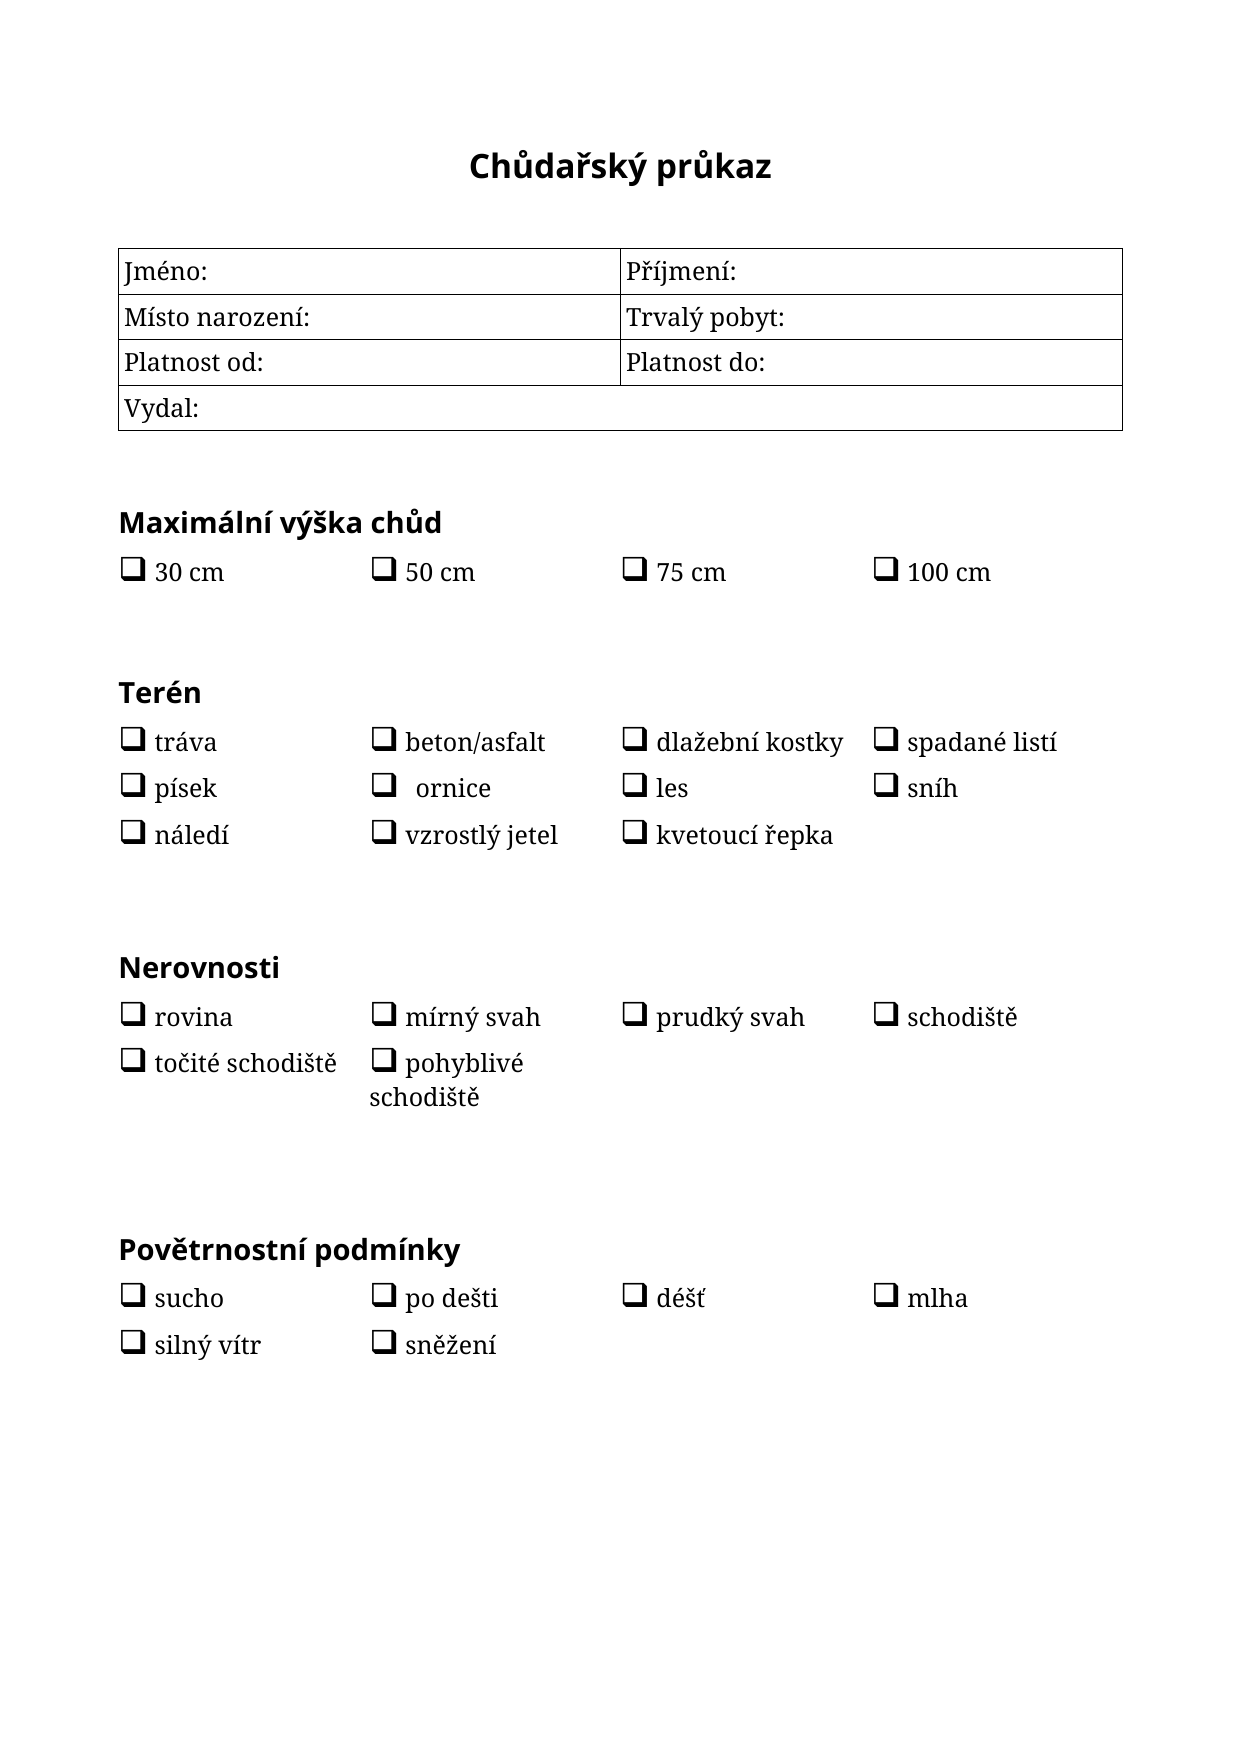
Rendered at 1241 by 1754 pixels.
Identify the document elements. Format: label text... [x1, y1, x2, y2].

table_cell  vzrostlý jetel [369, 818, 620, 876]
table_cell Platnost od: [119, 340, 620, 385]
table_header  dlažební kostky [620, 725, 871, 771]
table_header  prudký svah [620, 999, 871, 1046]
table_cell Platnost do: [621, 340, 1122, 385]
table_header  spadané listí [871, 725, 1122, 771]
table_cell  ornice [369, 771, 620, 818]
subtitle Nerovnosti [118, 947, 1122, 987]
table_cell [871, 818, 1122, 876]
table_cell [871, 1046, 1122, 1127]
subtitle Terén [118, 672, 1122, 712]
table_cell [871, 1328, 1122, 1374]
subtitle Povětrnostní podmínky [118, 1229, 1122, 1268]
table_header  beton/asfalt [369, 725, 620, 771]
table_cell  točité schodiště [118, 1046, 369, 1127]
table_cell  písek [118, 771, 369, 818]
table_header  50 cm [369, 554, 620, 601]
table_header  schodiště [871, 999, 1122, 1046]
subtitle Maximální výška chůd [118, 502, 1122, 542]
table_cell Místo narození: [119, 295, 620, 339]
table_cell  kvetoucí řepka [620, 818, 871, 876]
table_header  mlha [871, 1281, 1122, 1327]
table_header  rovina [118, 999, 369, 1046]
table_header  po dešti [369, 1281, 620, 1327]
table_header  mírný svah [369, 999, 620, 1046]
table_cell [620, 1046, 871, 1127]
table_header  100 cm [871, 554, 1122, 601]
table_cell  sněžení [369, 1328, 620, 1374]
table_cell  les [620, 771, 871, 818]
table_cell Vydal: [119, 386, 1122, 430]
table_header  tráva [118, 725, 369, 771]
table_header  30 cm [118, 554, 369, 601]
table_cell  náledí [118, 818, 369, 876]
table_header  déšť [620, 1281, 871, 1327]
table_header  sucho [118, 1281, 369, 1327]
subtitle Chůdařský průkaz [118, 143, 1122, 189]
table_cell [620, 1328, 871, 1374]
table_header  75 cm [620, 554, 871, 601]
table_cell  sníh [871, 771, 1122, 818]
table_header Jméno: [119, 249, 620, 293]
table_cell  silný vítr [118, 1328, 369, 1374]
table_cell  pohyblivé schodiště [369, 1046, 620, 1127]
table_cell Trvalý pobyt: [621, 295, 1122, 339]
table_header Příjmení: [621, 249, 1122, 293]
